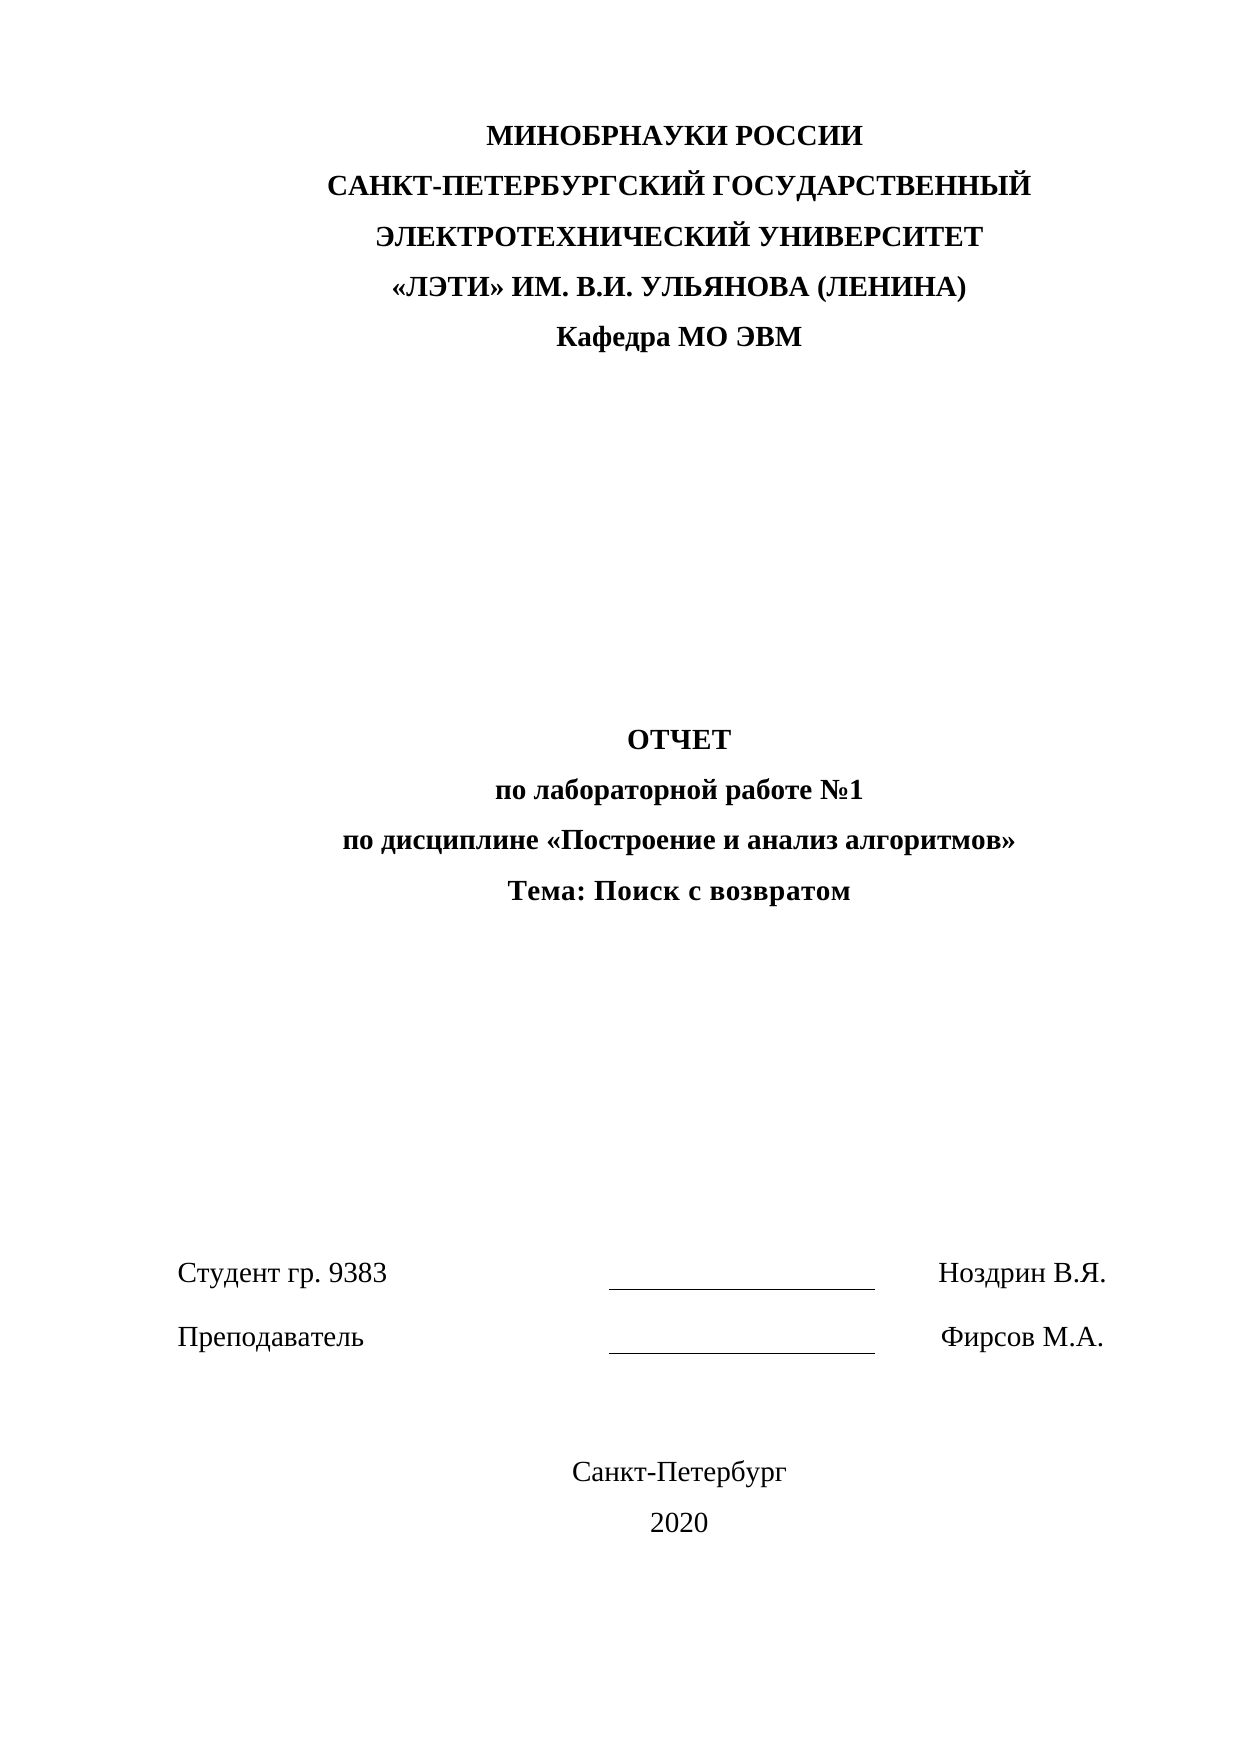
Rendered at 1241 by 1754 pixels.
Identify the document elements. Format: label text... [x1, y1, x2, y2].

text «ЛЭТИ» им. В.И. Ульянова (Ленина) [177, 269, 1181, 303]
text Санкт-Петербург [177, 1454, 1181, 1488]
table_header Ноздрин В.Я. [875, 1225, 1170, 1289]
text отчет [177, 722, 1181, 755]
table_header [609, 1225, 875, 1289]
text по дисциплине «Построение и анализ алгоритмов» [177, 822, 1181, 856]
table_cell [609, 1290, 875, 1353]
text Санкт-Петербургский государственный [177, 168, 1181, 202]
table_cell Преподаватель [166, 1289, 609, 1353]
text 2020 [177, 1505, 1181, 1538]
text Кафедра МО ЭВМ [177, 319, 1181, 353]
table_cell Фирсов М.А. [875, 1289, 1170, 1353]
text по лабораторной работе №1 [177, 772, 1181, 806]
text МИНОБРНАУКИ РОССИИ [399, 118, 1181, 152]
table_header Студент гр. 9383 [166, 1225, 609, 1289]
text Тема: Поиск с возвратом [177, 873, 1181, 906]
text электротехнический университет [177, 219, 1181, 252]
